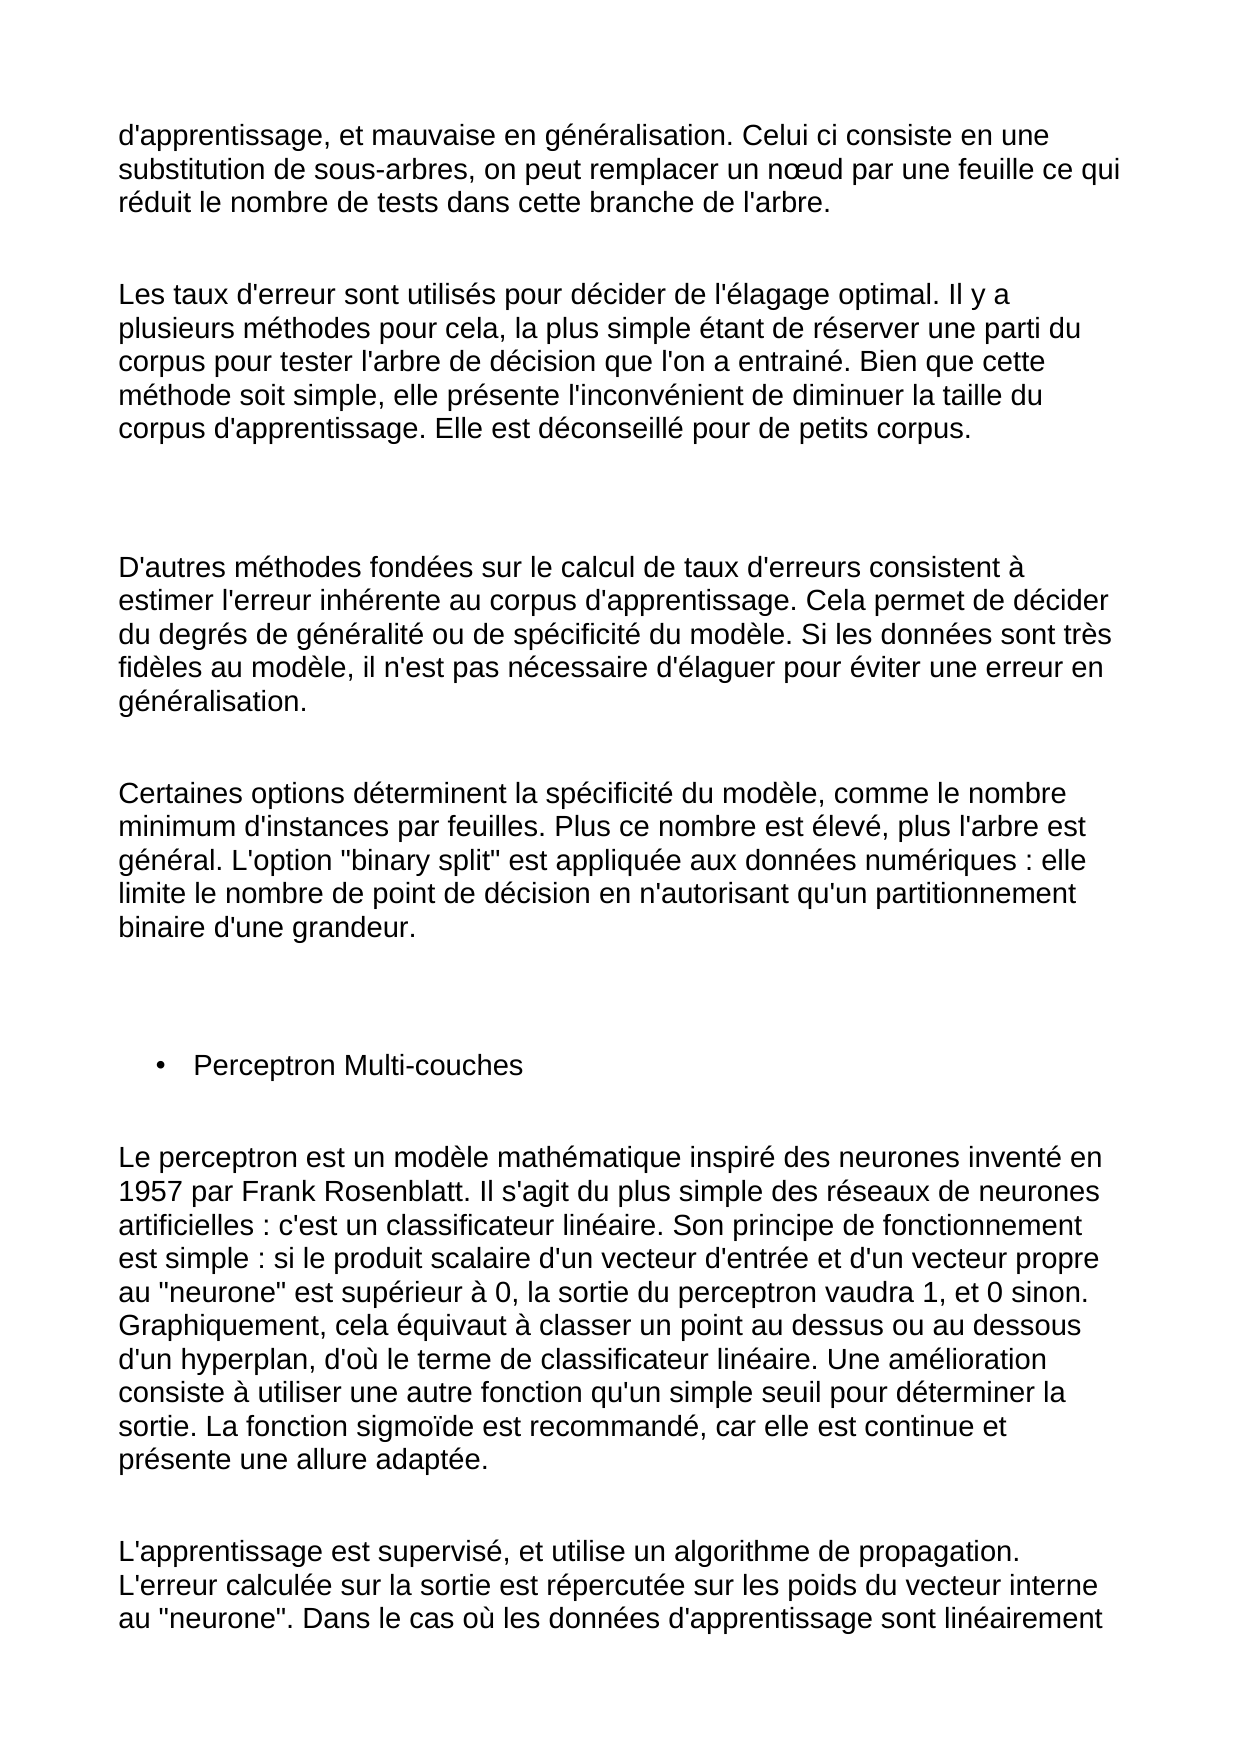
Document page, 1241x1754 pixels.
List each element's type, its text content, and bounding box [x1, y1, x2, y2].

text Le perceptron est un modèle mathématique inspiré des neurones inventé en 1957 par Frank Rosenblatt. Il s'agit du plus simple des réseaux de neurones artificielles : c'est un classificateur linéaire. Son principe de fonctionnement est simple : si le produit scalaire d'un vecteur d'entrée et d'un vecteur propre au "neurone" est supérieur à 0, la sortie du perceptron vaudra 1, et 0 sinon. Graphiquement, cela équivaut à classer un point au dessus ou au dessous d'un hyperplan, d'où le terme de classificateur linéaire. Une amélioration consiste à utiliser une autre fonction qu'un simple seuil pour déterminer la sortie. La fonction sigmoïde est recommandé, car elle est continue et présente une allure adaptée. [118, 1140, 1122, 1476]
text L'apprentissage est supervisé, et utilise un algorithme de propagation. L'erreur calculée sur la sortie est répercutée sur les poids du vecteur interne au "neurone". Dans le cas où les données d'apprentissage sont linéairement [118, 1534, 1122, 1635]
text D'autres méthodes fondées sur le calcul de taux d'erreurs consistent à estimer l'erreur inhérente au corpus d'apprentissage. Cela permet de décider du degrés de généralité ou de spécificité du modèle. Si les données sont très fidèles au modèle, il n'est pas nécessaire d'élaguer pour éviter une erreur en généralisation. [118, 549, 1122, 717]
text d'apprentissage, et mauvaise en généralisation. Celui ci consiste en une substitution de sous-arbres, on peut remplacer un nœud par une feuille ce qui réduit le nombre de tests dans cette branche de l'arbre. [118, 118, 1122, 219]
text Les taux d'erreur sont utilisés pour décider de l'élagage optimal. Il y a plusieurs méthodes pour cela, la plus simple étant de réserver une parti du corpus pour tester l'arbre de décision que l'on a entrainé. Bien que cette méthode soit simple, elle présente l'inconvénient de diminuer la taille du corpus d'apprentissage. Elle est déconseillé pour de petits corpus. [118, 277, 1122, 445]
list Perceptron Multi-couches [156, 1048, 1122, 1082]
text Certaines options déterminent la spécificité du modèle, comme le nombre minimum d'instances par feuilles. Plus ce nombre est élevé, plus l'arbre est général. L'option "binary split" est appliquée aux données numériques : elle limite le nombre de point de décision en n'autorisant qu'un partitionnement binaire d'une grandeur. [118, 776, 1122, 943]
